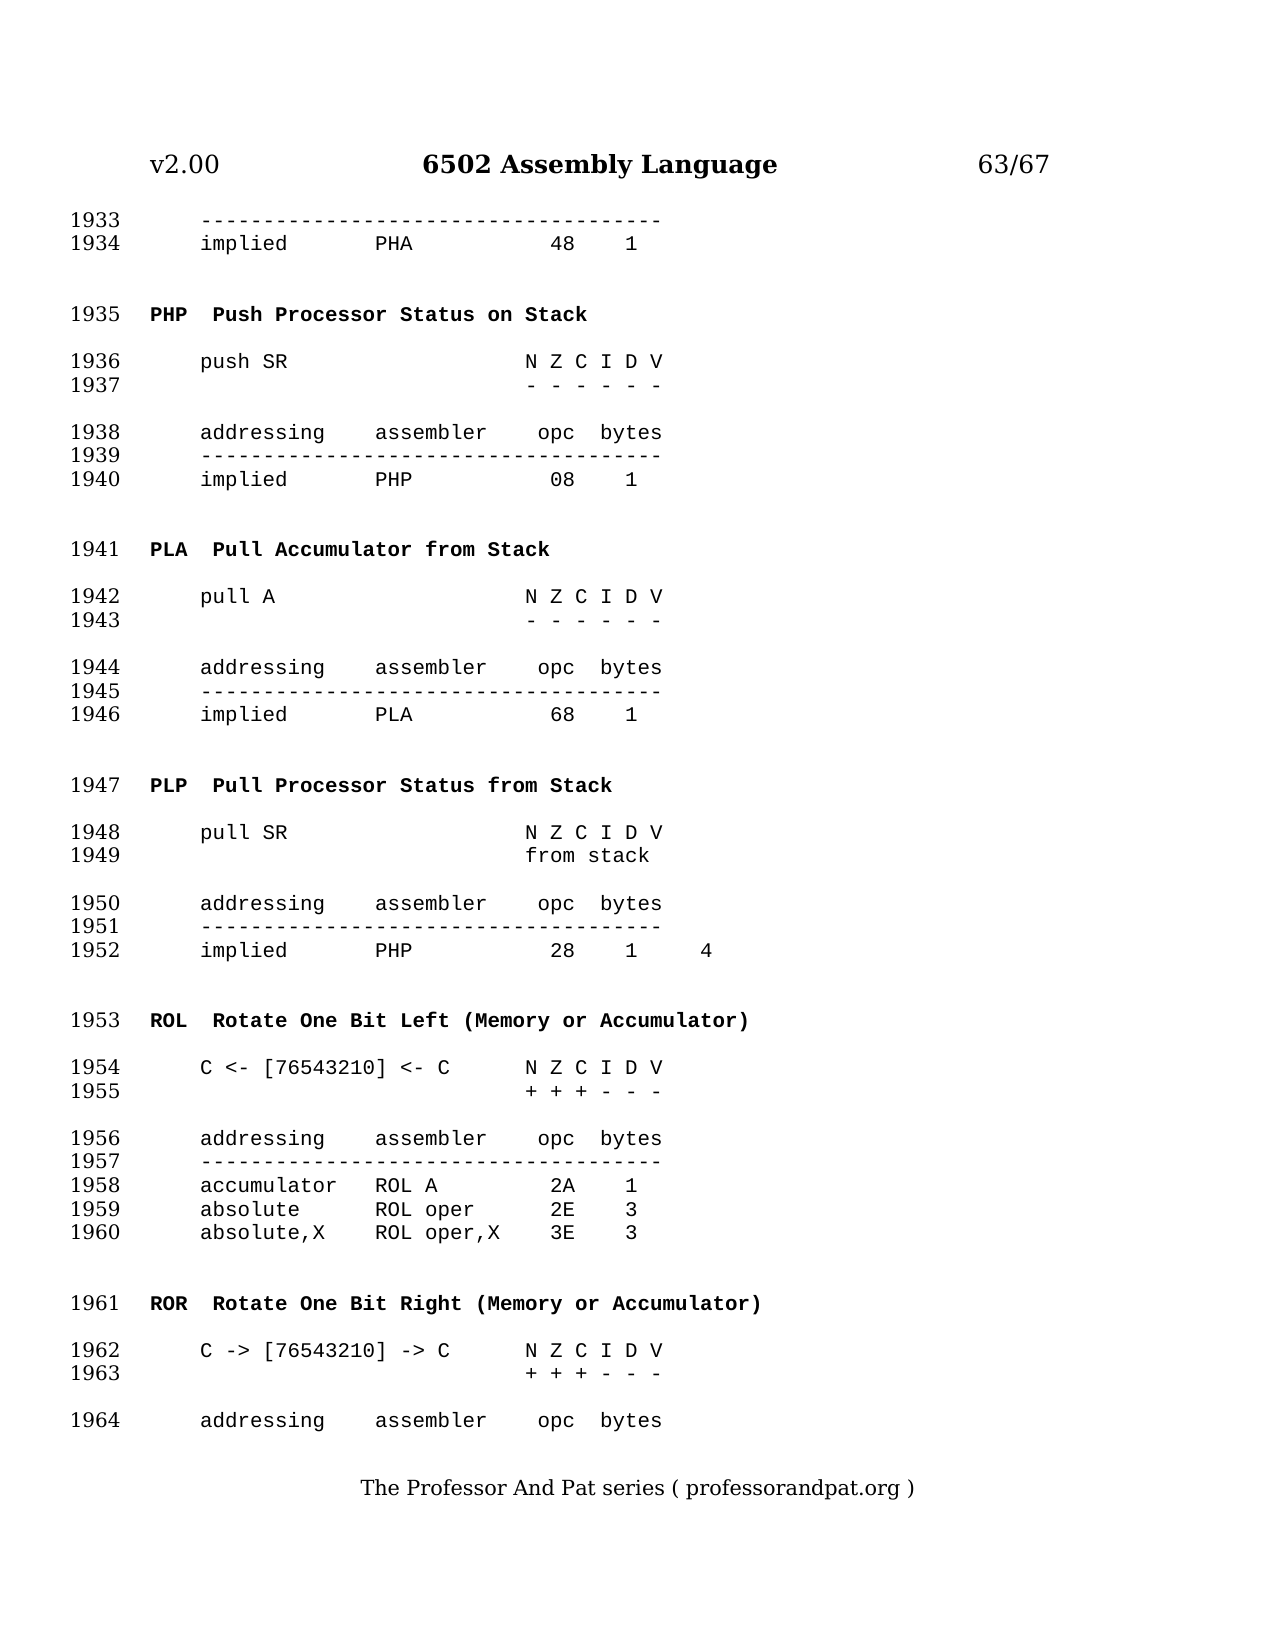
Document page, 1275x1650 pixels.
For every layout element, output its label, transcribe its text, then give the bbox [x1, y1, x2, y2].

text from stack [150, 846, 1125, 869]
text C <- [76543210] <- C N Z C I D V [150, 1057, 1125, 1081]
text C -> [76543210] -> C N Z C I D V [150, 1340, 1125, 1363]
text accumulator ROL A 2A 1 [150, 1175, 1125, 1199]
text - - - - - - [150, 375, 1125, 398]
text PLP Pull Processor Status from Stack [150, 775, 1125, 798]
text addressing assembler opc bytes [150, 1411, 1125, 1434]
text PLA Pull Accumulator from Stack [150, 539, 1125, 563]
text ------------------------------------- [150, 445, 1125, 469]
text addressing assembler opc bytes [150, 657, 1125, 681]
text pull SR N Z C I D V [150, 822, 1125, 846]
text pull A N Z C I D V [150, 587, 1125, 610]
text addressing assembler opc bytes [150, 422, 1125, 445]
text ROR Rotate One Bit Right (Memory or Accumulator) [150, 1293, 1125, 1316]
text PHP Push Processor Status on Stack [150, 304, 1125, 328]
text implied PHP 28 1 4 [150, 940, 1125, 963]
text ------------------------------------- [150, 1152, 1125, 1175]
text ------------------------------------- [150, 210, 1125, 233]
text absolute,X ROL oper,X 3E 3 [150, 1222, 1125, 1246]
text implied PLA 68 1 [150, 704, 1125, 728]
text absolute ROL oper 2E 3 [150, 1199, 1125, 1222]
text ------------------------------------- [150, 916, 1125, 940]
text addressing assembler opc bytes [150, 893, 1125, 916]
text ROL Rotate One Bit Left (Memory or Accumulator) [150, 1010, 1125, 1034]
text push SR N Z C I D V [150, 351, 1125, 375]
text ------------------------------------- [150, 681, 1125, 704]
text implied PHP 08 1 [150, 469, 1125, 492]
text + + + - - - [150, 1363, 1125, 1387]
text addressing assembler opc bytes [150, 1128, 1125, 1152]
text - - - - - - [150, 610, 1125, 634]
text implied PHA 48 1 [150, 233, 1125, 257]
text + + + - - - [150, 1081, 1125, 1104]
